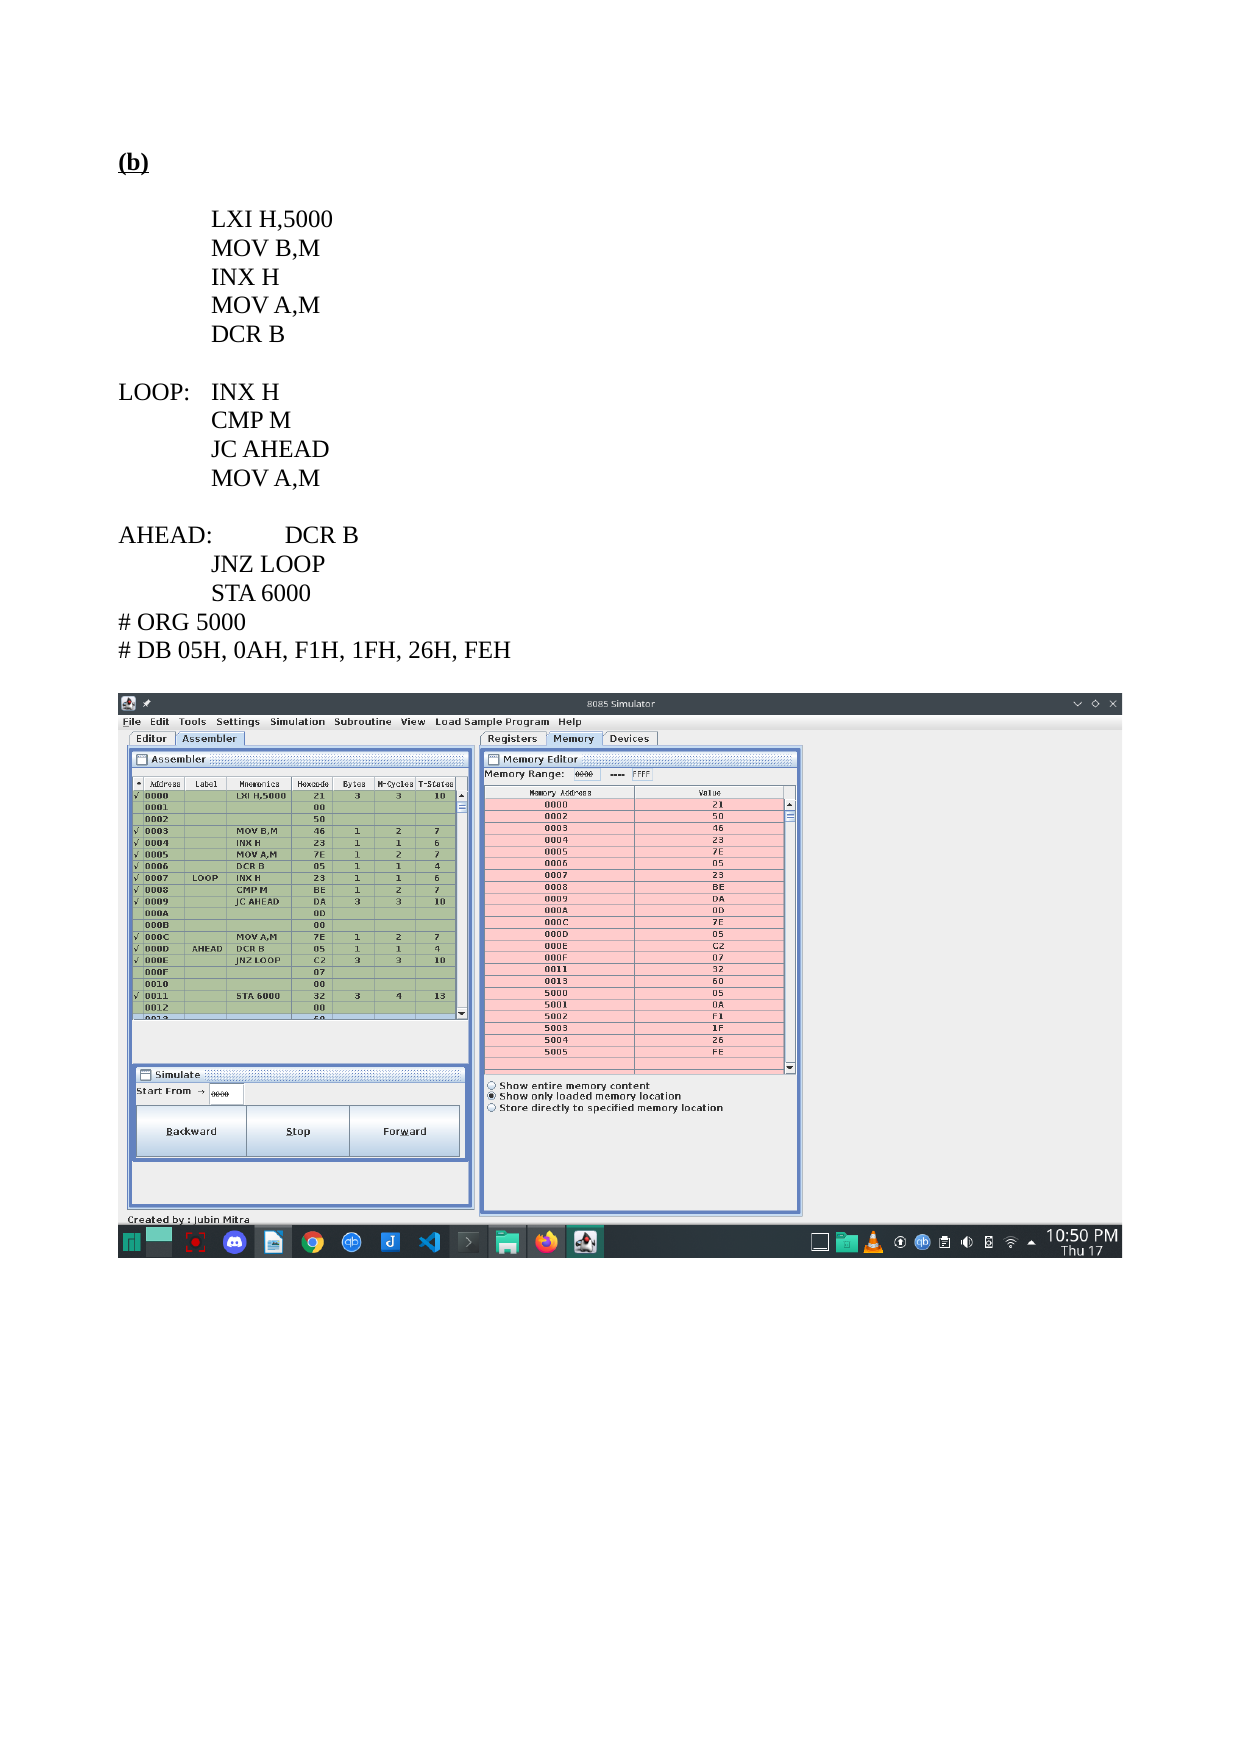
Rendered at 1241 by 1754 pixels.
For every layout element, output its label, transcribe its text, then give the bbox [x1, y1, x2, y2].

text MOV B,M [118, 233, 1122, 262]
text AHEAD: DCR B [118, 521, 1122, 549]
text MOV A,M [118, 463, 1122, 492]
text JC AHEAD [118, 434, 1122, 463]
text JNZ LOOP [118, 549, 1122, 578]
text CMP M [118, 406, 1122, 434]
text # ORG 5000 [118, 607, 1122, 636]
text LXI H,5000 [118, 204, 1122, 233]
text STA 6000 [118, 578, 1122, 607]
picture [118, 693, 1123, 1258]
text INX H [118, 262, 1122, 291]
text LOOP: INX H [118, 377, 1122, 406]
text DCR B [118, 319, 1122, 348]
text # DB 05H, 0AH, F1H, 1FH, 26H, FEH [118, 636, 1122, 664]
text (b) [118, 147, 1122, 176]
text MOV A,M [118, 291, 1122, 319]
